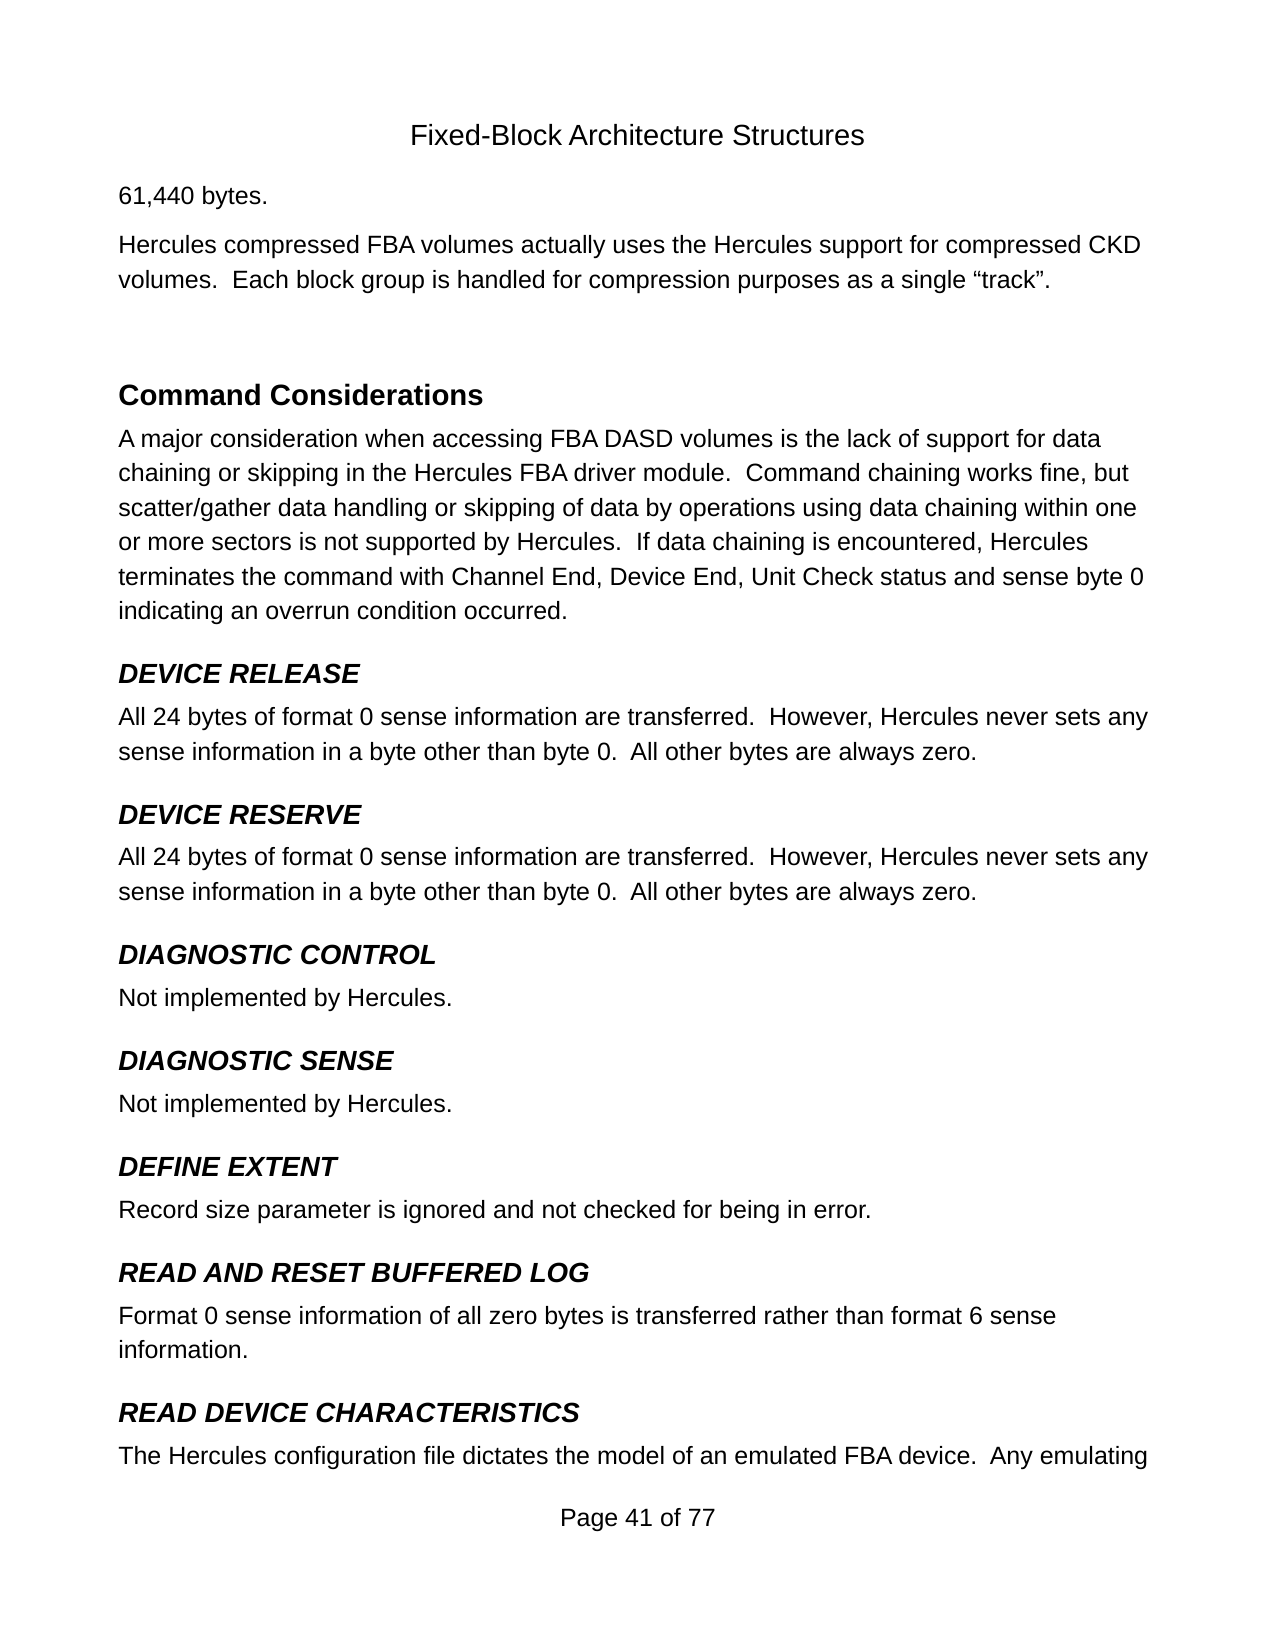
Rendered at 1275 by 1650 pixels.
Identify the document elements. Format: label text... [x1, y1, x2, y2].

text All 24 bytes of format 0 sense information are transferred. However, Hercules never sets any sense information in a byte other than byte 0. All other bytes are always zero. [118, 842, 1157, 906]
text Hercules compressed FBA volumes actually uses the Hercules support for compressed CKD volumes. Each block group is handled for compression purposes as a single “track”. [118, 230, 1157, 293]
text A major consideration when accessing FBA DASD volumes is the lack of support for data chaining or skipping in the Hercules FBA driver module. Command chaining works fine, but scatter/gather data handling or skipping of data by operations using data chaining within one or more sectors is not supported by Hercules. If data chaining is encountered, Hercules terminates the command with Channel End, Device End, Unit Check status and sense byte 0 indicating an overrun condition occurred. [118, 424, 1157, 625]
subtitle READ AND RESET BUFFERED LOG [118, 1256, 1157, 1288]
subtitle Command Considerations [118, 377, 1157, 411]
subtitle DEVICE RELEASE [118, 658, 1157, 689]
subtitle DIAGNOSTIC SENSE [118, 1044, 1157, 1076]
text Format 0 sense information of all zero bytes is transferred rather than format 6 sense information. [118, 1301, 1157, 1364]
text Record size parameter is ignored and not checked for being in error. [118, 1195, 1157, 1223]
subtitle READ DEVICE CHARACTERISTICS [118, 1397, 1157, 1428]
subtitle DIAGNOSTIC CONTROL [118, 938, 1157, 970]
text The Hercules configuration file dictates the model of an emulated FBA device. Any emulating [118, 1441, 1157, 1470]
text Not implemented by Hercules. [118, 1089, 1157, 1117]
text All 24 bytes of format 0 sense information are transferred. However, Hercules never sets any sense information in a byte other than byte 0. All other bytes are always zero. [118, 702, 1157, 765]
text 61,440 bytes. [118, 181, 1157, 210]
subtitle DEVICE RESERVE [118, 798, 1157, 830]
subtitle DEFINE EXTENT [118, 1150, 1157, 1182]
text Not implemented by Hercules. [118, 983, 1157, 1012]
